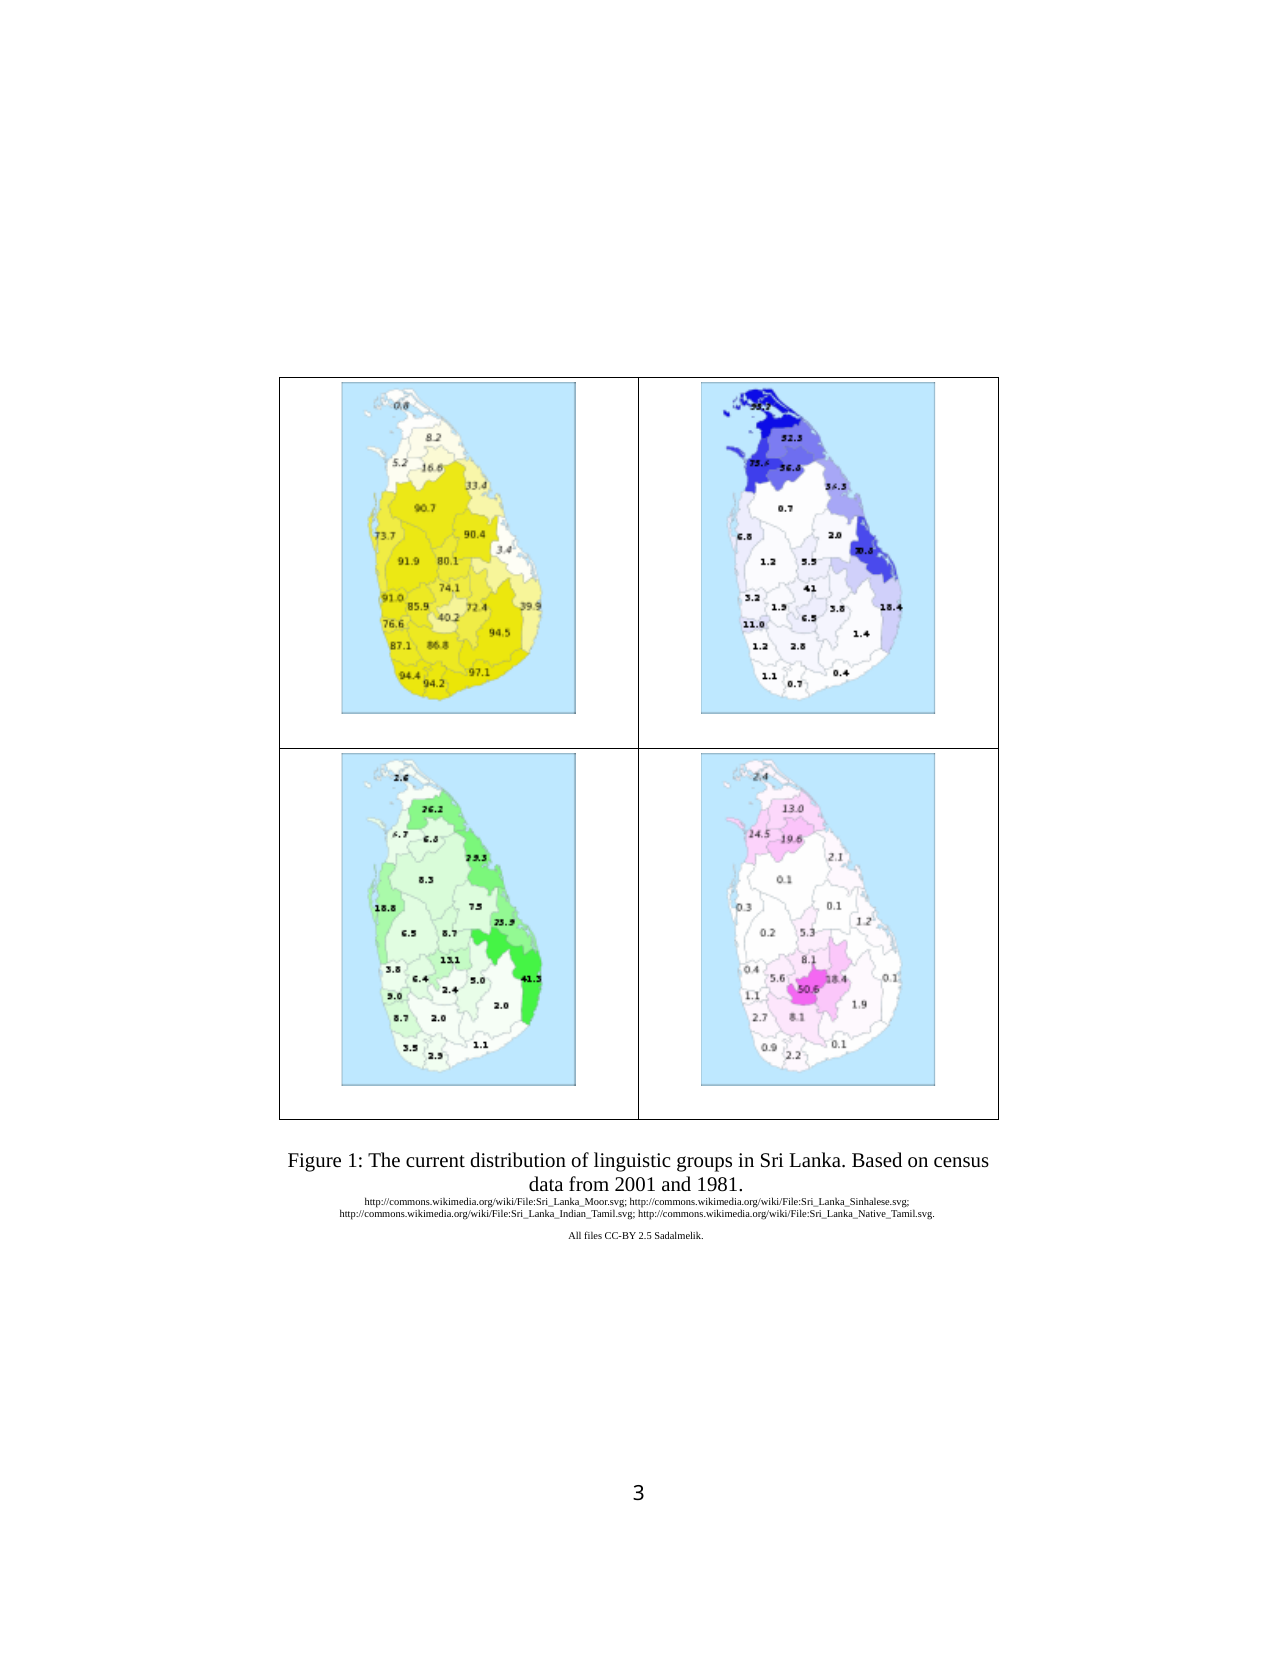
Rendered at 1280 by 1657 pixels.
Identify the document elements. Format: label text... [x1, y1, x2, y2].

table_header [280, 378, 638, 748]
text All files CC-BY 2.5 Sadalmelik. [279, 1220, 998, 1244]
text http://commons.wikimedia.org/wiki/File:Sri_Lanka_Indian_Tamil.svg; http://commons.wikimedia.org/wiki/File:Sri_Lanka_Native_Tamil.svg. [279, 1208, 998, 1220]
picture [341, 753, 576, 1086]
table_header [639, 378, 998, 748]
text Figure 1: The current distribution of linguistic groups in Sri Lanka. Based on census data from 2001 and 1981. [279, 1148, 998, 1196]
picture [341, 382, 576, 714]
picture [701, 753, 936, 1086]
text http://commons.wikimedia.org/wiki/File:Sri_Lanka_Moor.svg; http://commons.wikimedia.org/wiki/File:Sri_Lanka_Sinhalese.svg; [279, 1196, 998, 1208]
table_cell [639, 749, 998, 1119]
table_cell [280, 749, 638, 1119]
picture [701, 382, 936, 714]
